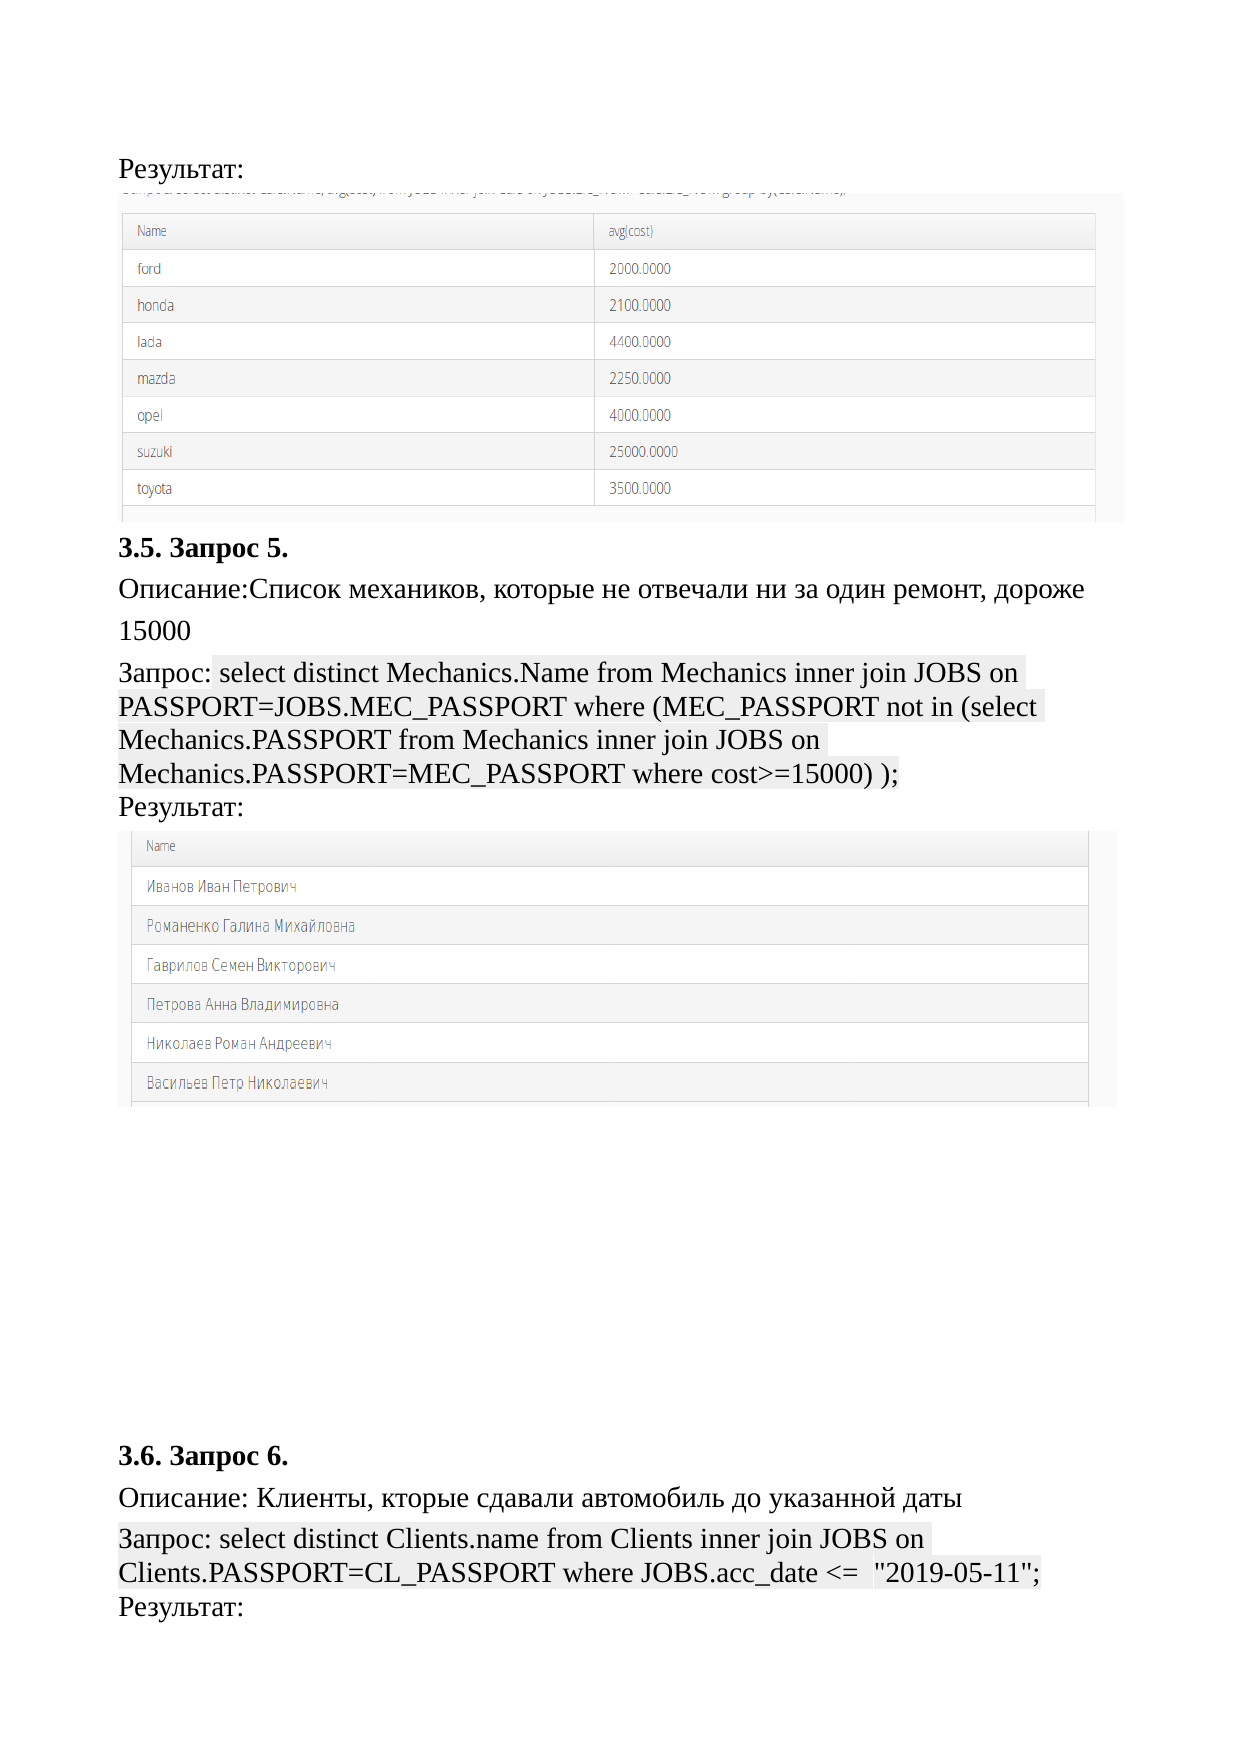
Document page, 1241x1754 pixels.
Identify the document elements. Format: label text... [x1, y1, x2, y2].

text 3.6. Запрос 6. [118, 1438, 1122, 1471]
text Результат: [118, 152, 1122, 185]
text Запрос: select distinct Clients.name from Clients inner join JOBS on Clients.PASSPORT=CL_PASSPORT where JOBS.acc_date <= "2019-05-11"; [118, 1522, 1122, 1589]
text 3.5. Запрос 5. [118, 530, 1122, 563]
text Запрос: select distinct Mechanics.Name from Mechanics inner join JOBS on PASSPORT=JOBS.MEC_PASSPORT where (MEC_PASSPORT not in (select Mechanics.PASSPORT from Mechanics inner join JOBS on Mechanics.PASSPORT=MEC_PASSPORT where cost>=15000) ); [118, 655, 1122, 789]
text Описание: Клиенты, кторые сдавали автомобиль до указанной даты [118, 1480, 1122, 1513]
text Результат: [118, 1589, 1122, 1622]
text Результат: [118, 789, 1122, 823]
text Описание:Список механиков, которые не отвечали ни за один ремонт, дороже 15000 [118, 572, 1122, 647]
